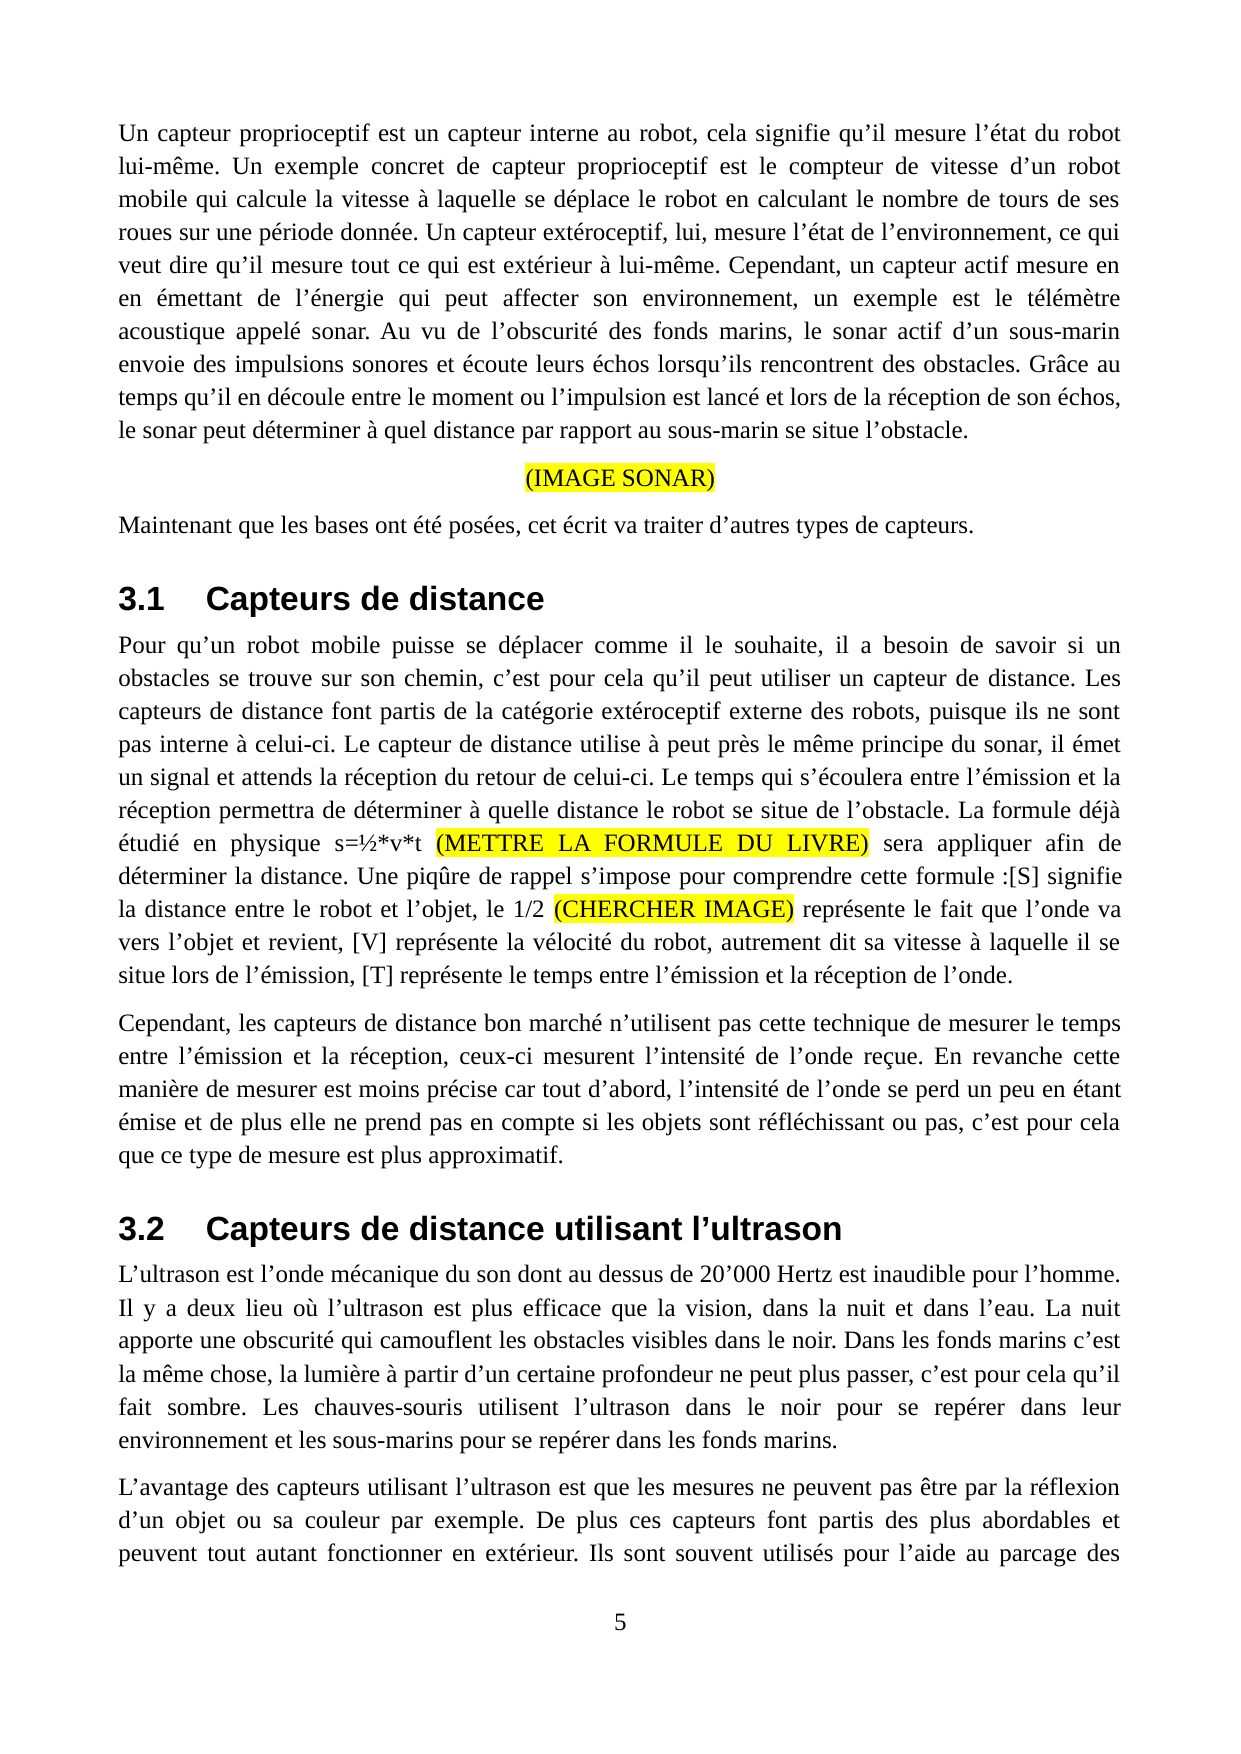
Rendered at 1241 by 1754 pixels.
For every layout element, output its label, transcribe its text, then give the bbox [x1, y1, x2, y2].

text L’avantage des capteurs utilisant l’ultrason est que les mesures ne peuvent pas être par la réflexion d’un objet ou sa couleur par exemple. De plus ces capteurs font partis des plus abordables et peuvent tout autant fonctionner en extérieur. Ils sont souvent utilisés pour l’aide au parcage des [118, 1472, 1122, 1567]
text Maintenant que les bases ont été posées, cet écrit va traiter d’autres types de capteurs. [118, 511, 1122, 539]
text Pour qu’un robot mobile puisse se déplacer comme il le souhaite, il a besoin de savoir si un obstacles se trouve sur son chemin, c’est pour cela qu’il peut utiliser un capteur de distance. Les capteurs de distance font partis de la catégorie extéroceptif externe des robots, puisque ils ne sont pas interne à celui-ci. Le capteur de distance utilise à peut près le même principe du sonar, il émet un signal et attends la réception du retour de celui-ci. Le temps qui s’écoulera entre l’émission et la réception permettra de déterminer à quelle distance le robot se situe de l’obstacle. La formule déjà étudié en physique s=½*v*t (METTRE LA FORMULE DU LIVRE) sera appliquer afin de déterminer la distance. Une piqûre de rappel s’impose pour comprendre cette formule :[S] signifie la distance entre le robot et l’objet, le 1/2 (CHERCHER IMAGE) représente le fait que l’onde va vers l’objet et revient, [V] représente la vélocité du robot, autrement dit sa vitesse à laquelle il se situe lors de l’émission, [T] représente le temps entre l’émission et la réception de l’onde. [118, 630, 1122, 989]
subtitle Capteurs de distance [118, 579, 1122, 618]
text Cependant, les capteurs de distance bon marché n’utilisent pas cette technique de mesurer le temps entre l’émission et la réception, ceux-ci mesurent l’intensité de l’onde reçue. En revanche cette manière de mesurer est moins précise car tout d’abord, l’intensité de l’onde se perd un peu en étant émise et de plus elle ne prend pas en compte si les objets sont réfléchissant ou pas, c’est pour cela que ce type de mesure est plus approximatif. [118, 1008, 1122, 1169]
subtitle Capteurs de distance utilisant l’ultrason [118, 1208, 1122, 1247]
text (IMAGE SONAR) [118, 463, 1122, 492]
text L’ultrason est l’onde mécanique du son dont au dessus de 20’000 Hertz est inaudible pour l’homme. Il y a deux lieu où l’ultrason est plus efficace que la vision, dans la nuit et dans l’eau. La nuit apporte une obscurité qui camouflent les obstacles visibles dans le noir. Dans les fonds marins c’est la même chose, la lumière à partir d’un certaine profondeur ne peut plus passer, c’est pour cela qu’il fait sombre. Les chauves-souris utilisent l’ultrason dans le noir pour se repérer dans leur environnement et les sous-marins pour se repérer dans les fonds marins. [118, 1259, 1122, 1453]
text Un capteur proprioceptif est un capteur interne au robot, cela signifie qu’il mesure l’état du robot lui-même. Un exemple concret de capteur proprioceptif est le compteur de vitesse d’un robot mobile qui calcule la vitesse à laquelle se déplace le robot en calculant le nombre de tours de ses roues sur une période donnée. Un capteur extéroceptif, lui, mesure l’état de l’environnement, ce qui veut dire qu’il mesure tout ce qui est extérieur à lui-même. Cependant, un capteur actif mesure en en émettant de l’énergie qui peut affecter son environnement, un exemple est le télémètre acoustique appelé sonar. Au vu de l’obscurité des fonds marins, le sonar actif d’un sous-marin envoie des impulsions sonores et écoute leurs échos lorsqu’ils rencontrent des obstacles. Grâce au temps qu’il en découle entre le moment ou l’impulsion est lancé et lors de la réception de son échos, le sonar peut déterminer à quel distance par rapport au sous-marin se situe l’obstacle. [118, 118, 1122, 444]
